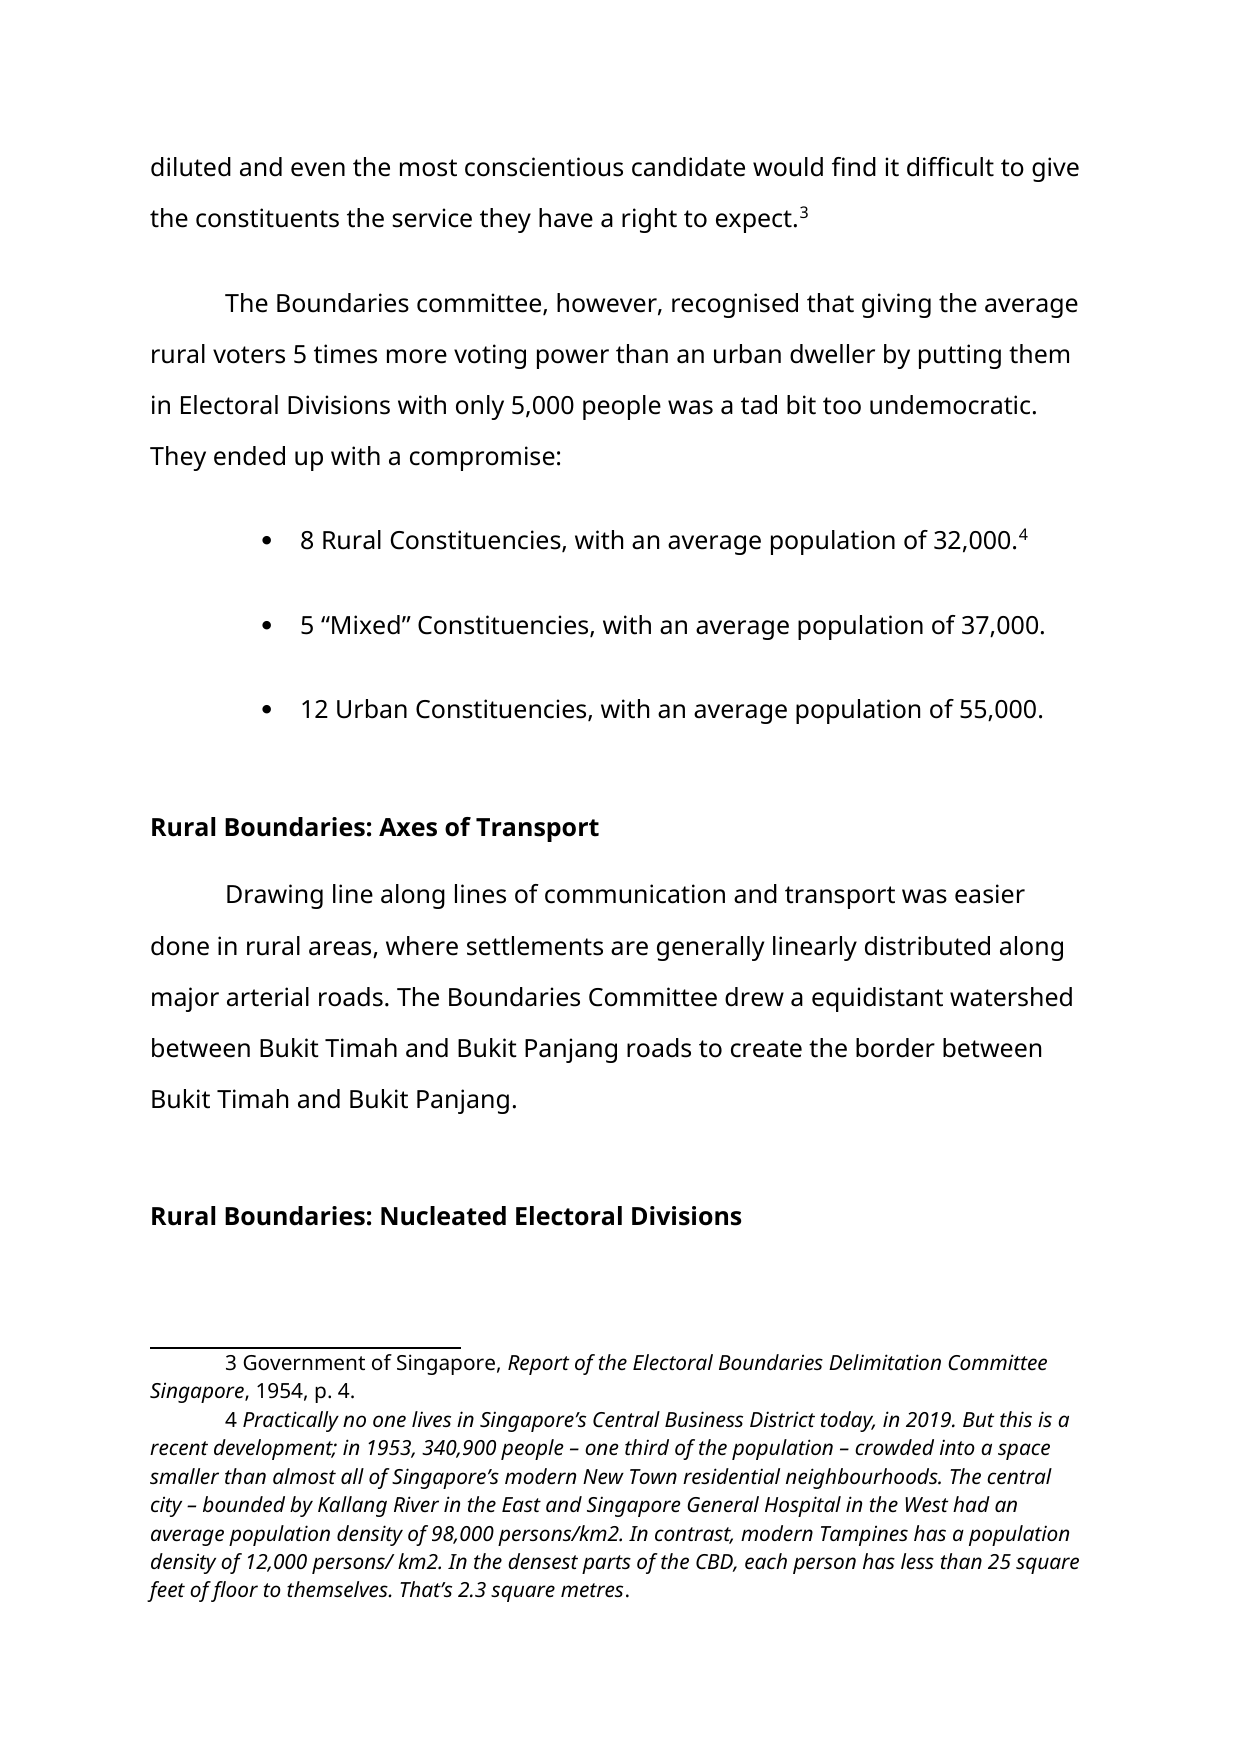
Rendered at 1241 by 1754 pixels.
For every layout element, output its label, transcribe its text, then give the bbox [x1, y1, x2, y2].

list 8 Rural Constituencies, with an average population of 32,000. [262, 523, 1090, 557]
list Practically no one lives in Singapore’s Central Business District today, in 2019. But this is a recent development; in 1953, 340,900 people – one third of the population – crowded into a space smaller than almost all of Singapore’s modern New Town residential neighbourhoods. The central city – bounded by Kallang River in the East and Singapore General Hospital in the West had an average population density of 98,000 persons/km2. In contrast, modern Tampines has a population density of 12,000 persons/ km2. In the densest parts of the CBD, each person has less than 25 square feet of floor to themselves. That’s 2.3 square metres. [150, 1405, 1090, 1604]
list 5 “Mixed” Constituencies, with an average population of 37,000. [262, 607, 1090, 641]
text Drawing line along lines of communication and transport was easier done in rural areas, where settlements are generally linearly distributed along major arterial roads. The Boundaries Committee drew a equidistant watershed between Bukit Timah and Bukit Panjang roads to create the border between Bukit Timah and Bukit Panjang. [150, 877, 1090, 1115]
subtitle Rural Boundaries: Axes of Transport [150, 809, 1090, 843]
subtitle Rural Boundaries: Nucleated Electoral Divisions [150, 1199, 1090, 1233]
text The Boundaries committee, however, recognised that giving the average rural voters 5 times more voting power than an urban dweller by putting them in Electoral Divisions with only 5,000 people was a tad bit too undemocratic. They ended up with a compromise: [150, 285, 1090, 473]
text diluted and even the most conscientious candidate would find it difficult to give the constituents the service they have a right to expect. [150, 150, 1090, 235]
list 12 Urban Constituencies, with an average population of 55,000. [262, 692, 1090, 726]
text Government of Singapore, Report of the Electoral Boundaries Delimitation Committee Singapore, 1954, p. 4. [150, 1348, 1090, 1405]
